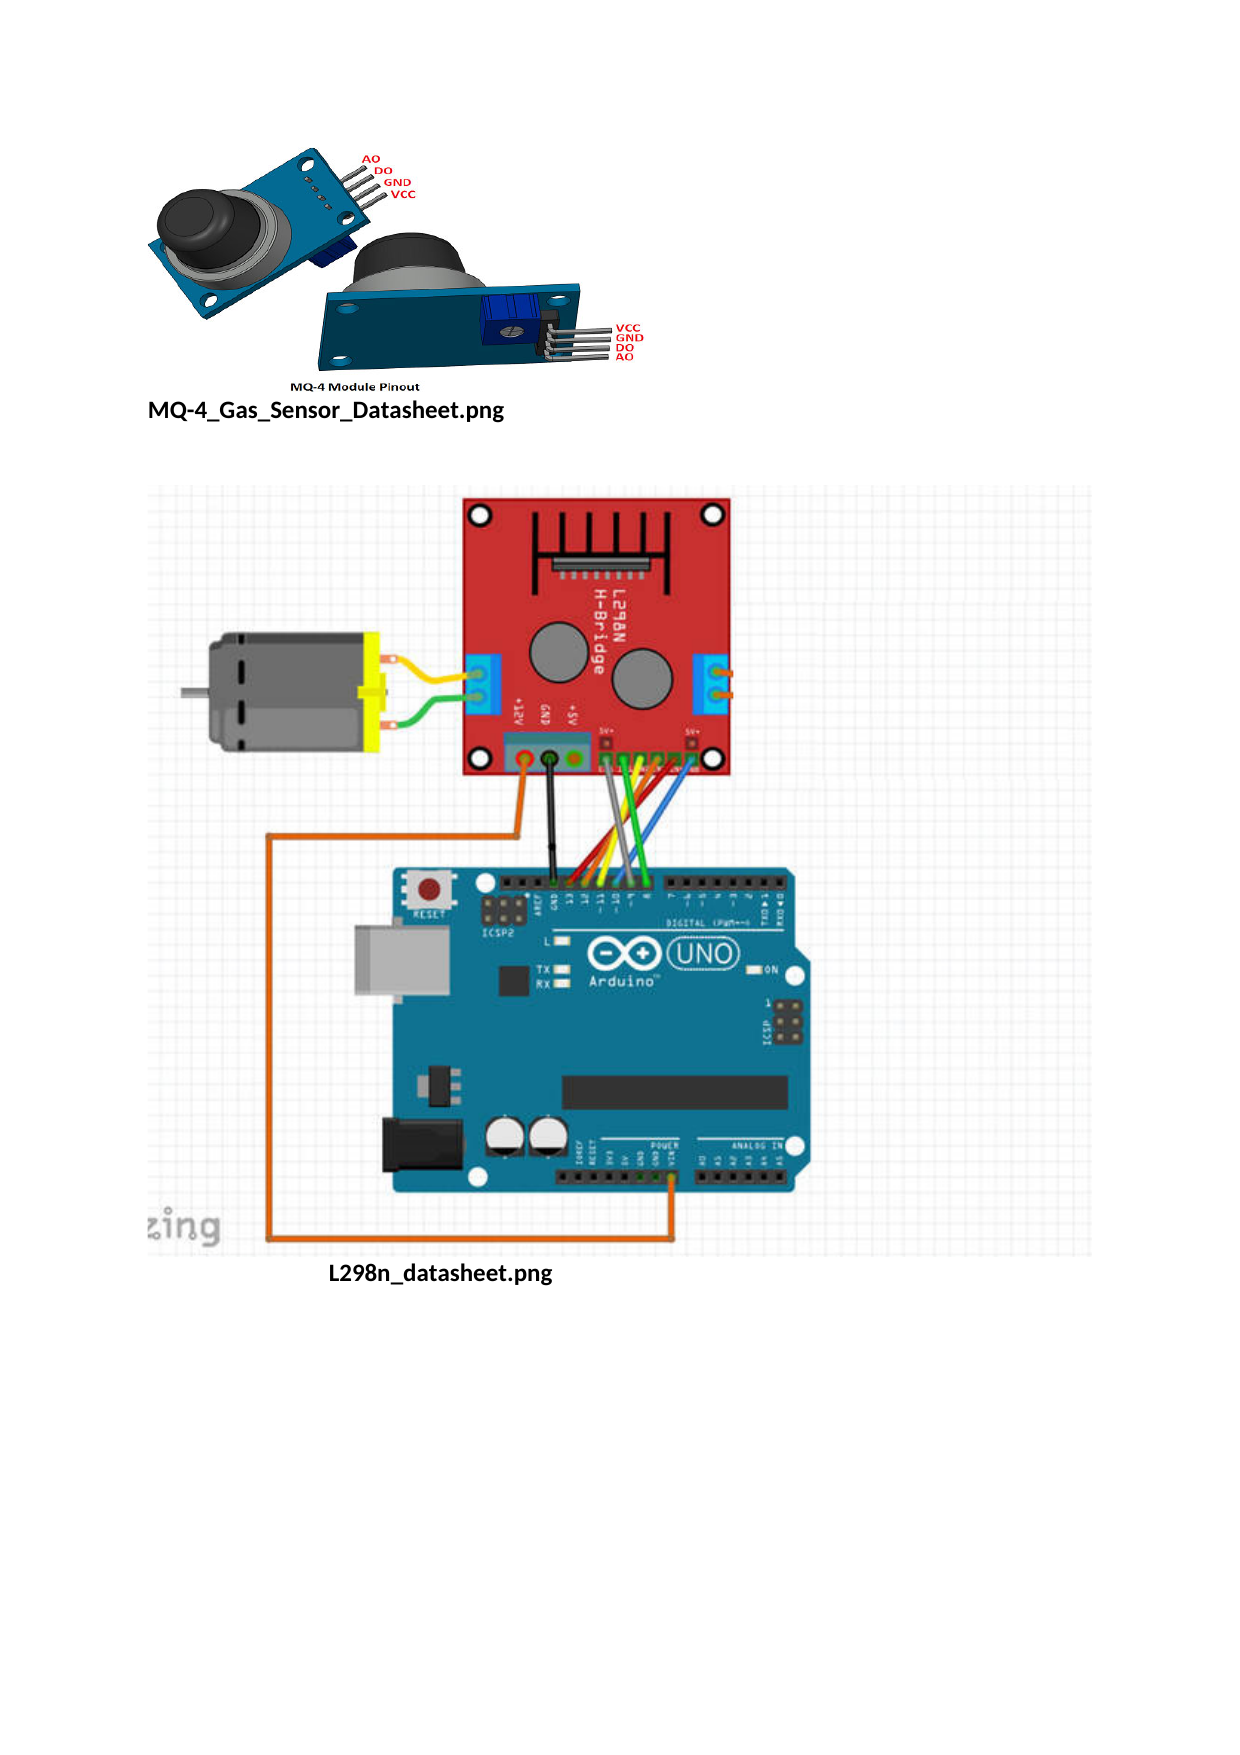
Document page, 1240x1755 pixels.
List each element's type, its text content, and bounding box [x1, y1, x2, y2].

text MQ-4_Gas_Sensor_Datasheet.png [148, 394, 1092, 424]
text L298n_datasheet.png [148, 1257, 1092, 1287]
